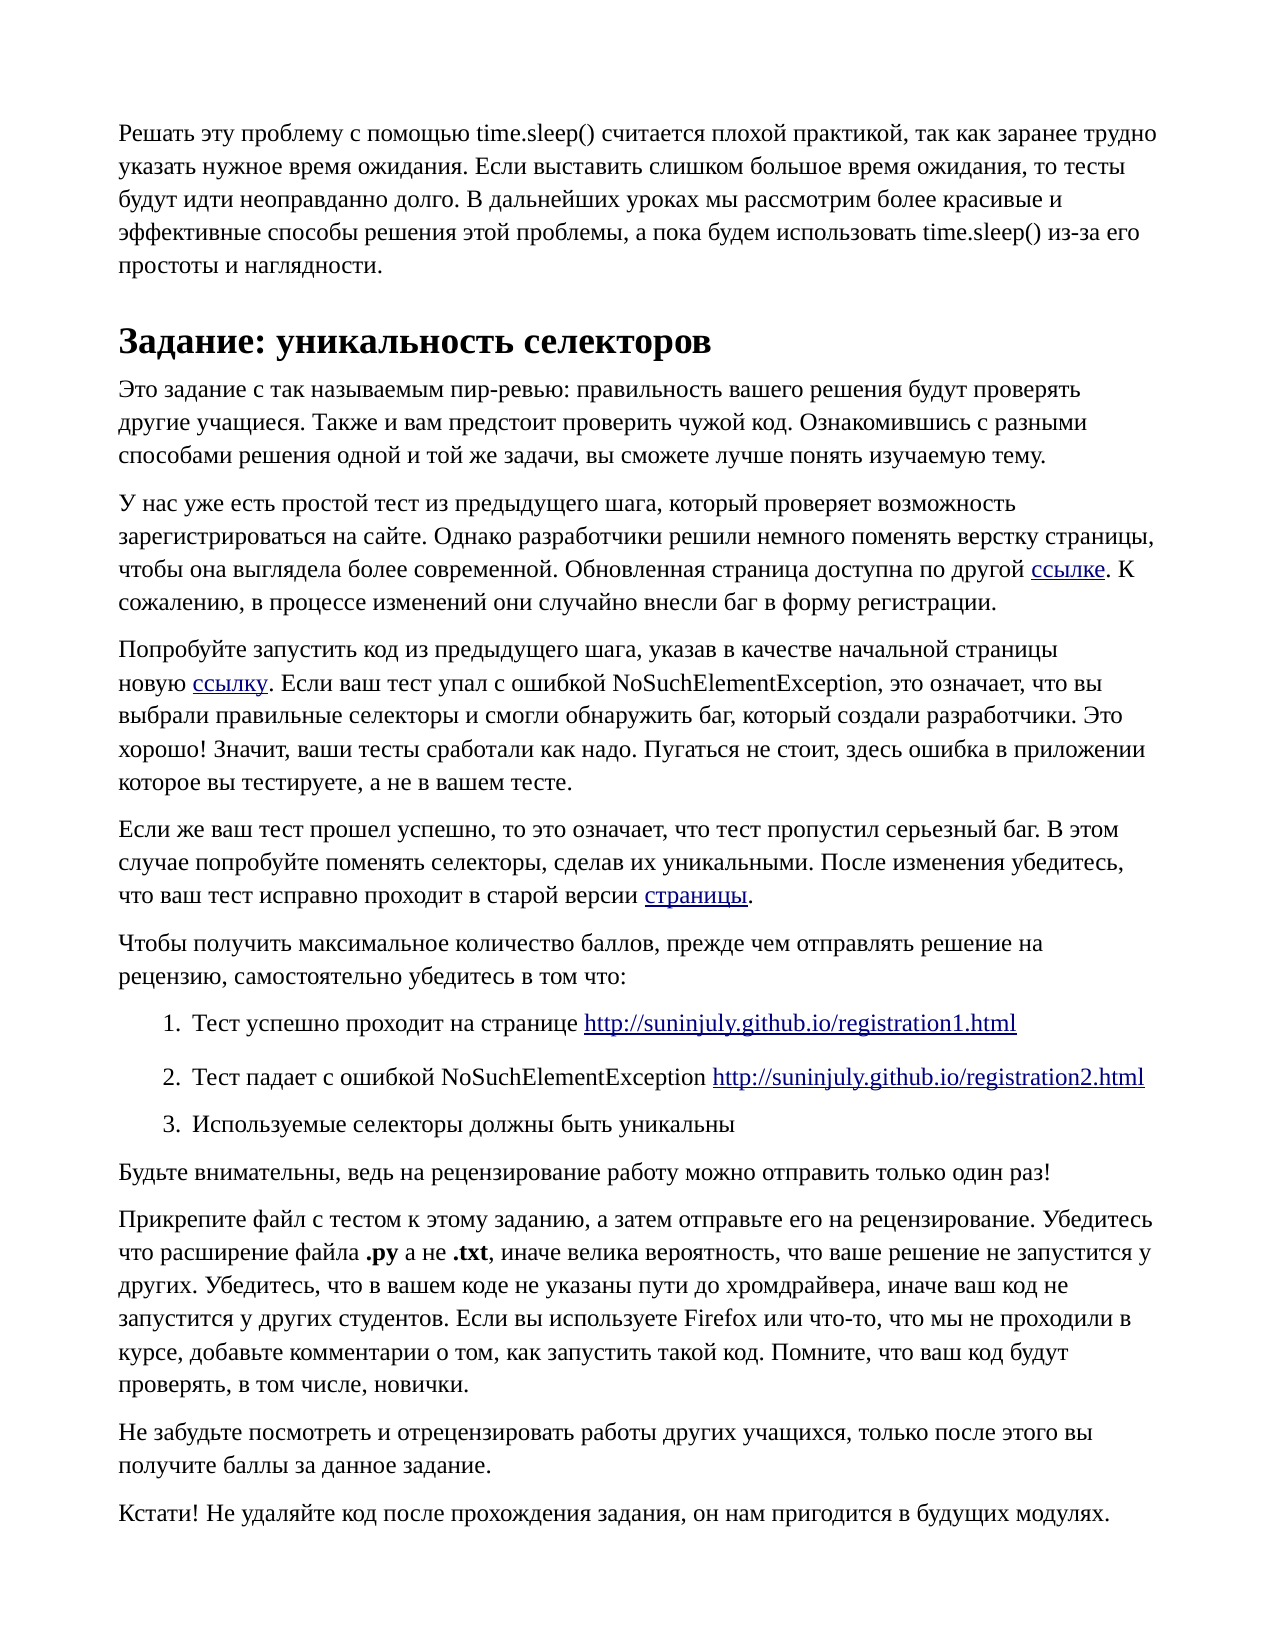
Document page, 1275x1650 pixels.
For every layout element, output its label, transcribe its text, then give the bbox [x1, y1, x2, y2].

text Попробуйте запустить код из предыдущего шага, указав в качестве начальной страницы новую ссылку. Если ваш тест упал с ошибкой NoSuchElementException, это означает, что вы выбрали правильные селекторы и смогли обнаружить баг, который создали разработчики. Это хорошо! Значит, ваши тесты сработали как надо. Пугаться не стоит, здесь ошибка в приложении которое вы тестируете, а не в вашем тесте. [118, 634, 1157, 795]
list Тест успешно проходит на странице http://suninjuly.github.io/registration1.html﻿ [162, 1008, 1157, 1042]
text Это задание с так называемым пир-ревью: правильность вашего решения будут проверять другие учащиеся. Также и вам предстоит проверить чужой код. Ознакомившись с разными способами решения одной и той же задачи, вы сможете лучше понять изучаемую тему. [118, 374, 1157, 469]
text Не забудьте посмотреть и отрецензировать работы других учащихся, только после этого вы получите баллы за данное задание. [118, 1417, 1157, 1479]
text Чтобы получить максимальное количество баллов, прежде чем отправлять решение на рецензию, самостоятельно убедитесь в том что: [118, 928, 1157, 990]
text У нас уже есть простой тест из предыдущего шага, который проверяет возможность зарегистрироваться на сайте. Однако разработчики решили немного поменять верстку страницы, чтобы она выглядела более современной. Обновленная страница доступна по другой ссылке. К сожалению, в процессе изменений они случайно внесли баг в форму регистрации. [118, 488, 1157, 616]
text Кстати! Не удаляйте код после прохождения задания, он нам пригодится в будущих модулях. [118, 1498, 1157, 1527]
text Будьте внимательны, ведь на рецензирование работу можно отправить только один раз! [118, 1157, 1157, 1186]
list Используемые селекторы должны быть уникальны [162, 1109, 1157, 1138]
text Решать эту проблему с помощью time.sleep() считается плохой практикой, так как заранее трудно указать нужное время ожидания. Если выставить слишком большое время ожидания, то тесты будут идти неоправданно долго. В дальнейших уроках мы рассмотрим более красивые и эффективные способы решения этой проблемы, а пока будем использовать time.sleep() из-за его простоты и наглядности. [118, 118, 1157, 279]
text Если же ваш тест прошел успешно, то это означает, что тест пропустил серьезный баг. В этом случае попробуйте поменять селекторы, сделав их уникальными. После изменения убедитесь, что ваш тест исправно проходит в старой версии страницы. [118, 814, 1157, 909]
text Прикрепите файл с тестом к этому заданию, а затем отправьте его на рецензирование. Убедитесь что расширение файла .py а не .txt, иначе велика вероятность, что ваше решение не запустится у других. Убедитесь, что в вашем коде не указаны пути до хромдрайвера, иначе ваш код не запустится у других студентов. Если вы используете Firefox или что-то, что мы не проходили в курсе, добавьте комментарии о том, как запустить такой код. Помните, что ваш код будут проверять, в том числе, новички. [118, 1204, 1157, 1398]
list Тест падает с ошибкой NoSuchElementException http://suninjuly.github.io/registration2.html [162, 1062, 1157, 1090]
subtitle Задание: уникальность селекторов [118, 319, 1157, 362]
